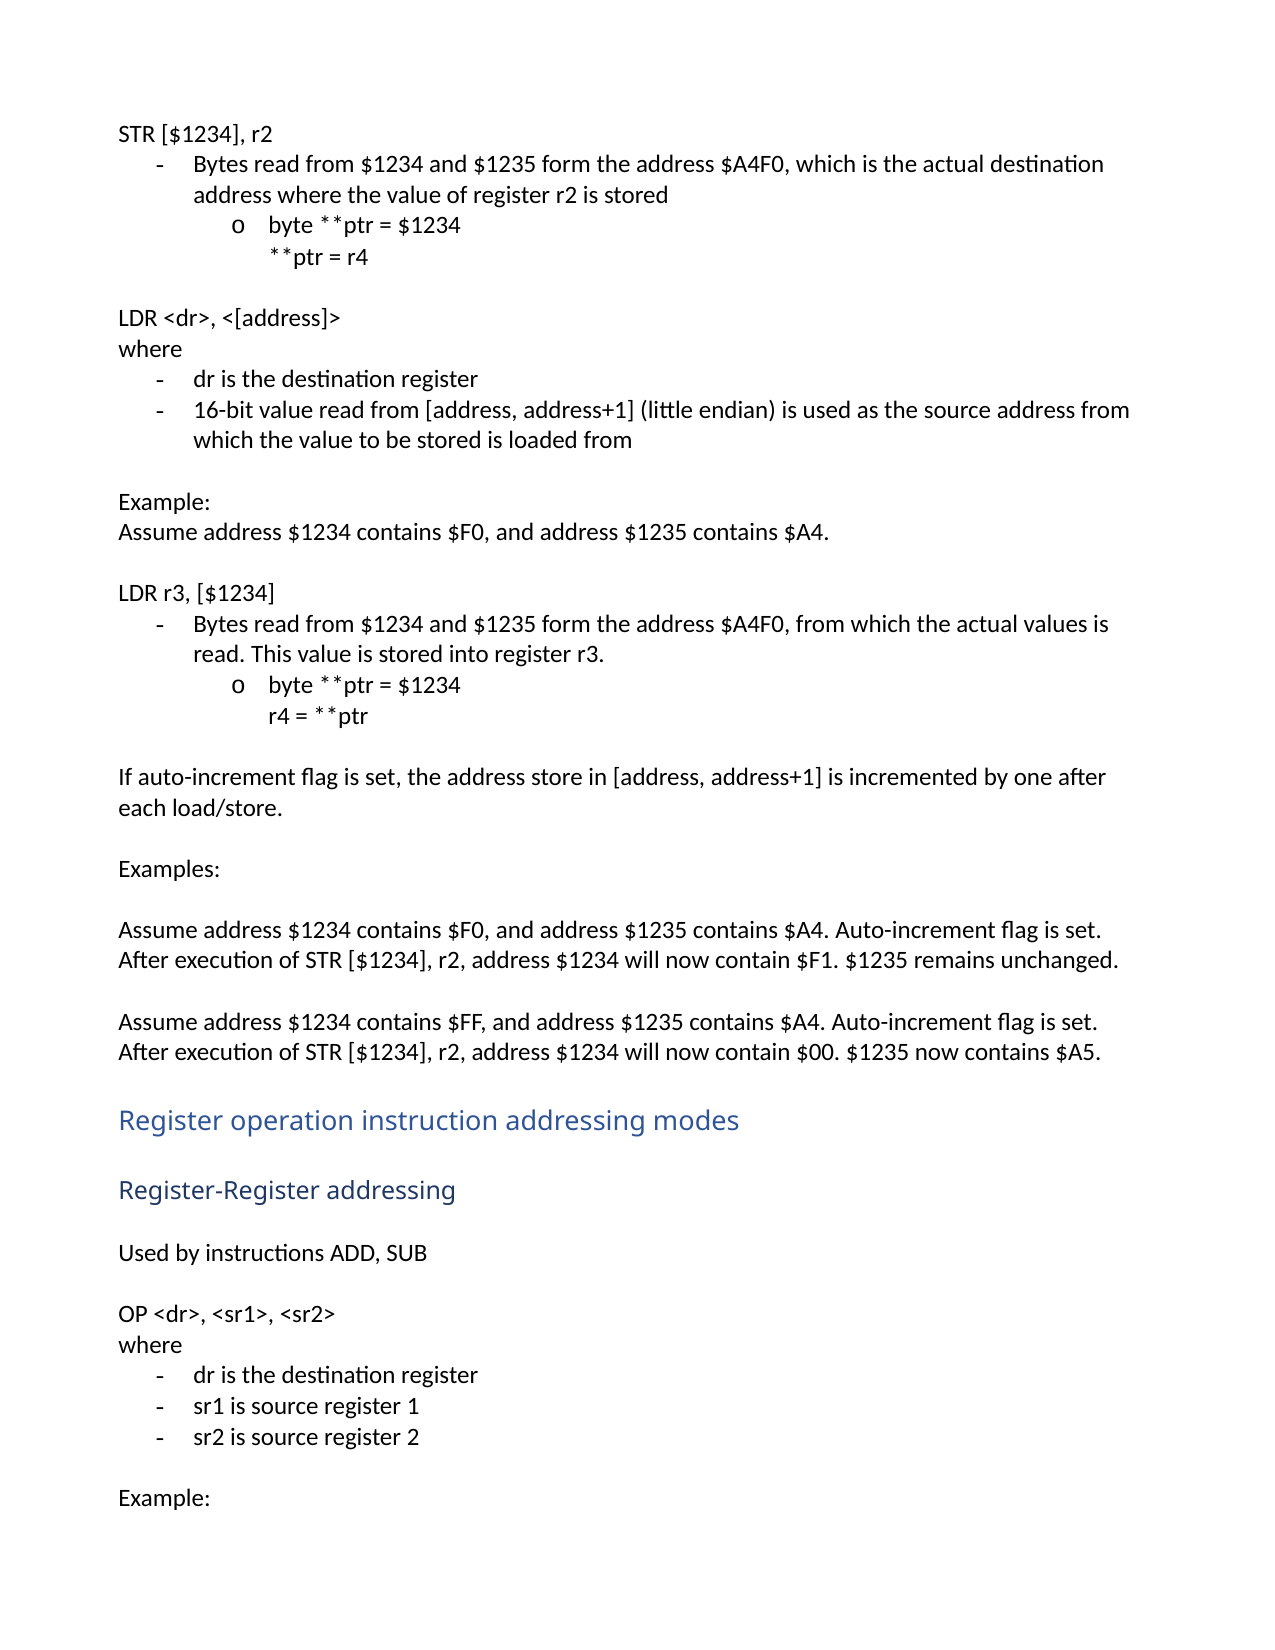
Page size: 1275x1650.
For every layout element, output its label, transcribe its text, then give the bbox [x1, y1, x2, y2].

list byte **ptr = $1234 r4 = **ptr [231, 669, 1157, 731]
subtitle Register operation instruction addressing modes [118, 1101, 1157, 1138]
text After execution of STR [$1234], r2, address $1234 will now contain $F1. $1235 remains unchanged. [118, 945, 1157, 975]
text Assume address $1234 contains $FF, and address $1235 contains $A4. Auto-increment flag is set. [118, 1006, 1157, 1036]
text If auto-increment flag is set, the address store in [address, address+1] is incremented by one after each load/store. [118, 762, 1157, 823]
list 16-bit value read from [address, address+1] (little endian) is used as the source address from which the value to be stored is loaded from [156, 394, 1157, 455]
subtitle Register-Register addressing [118, 1173, 1157, 1207]
text LDR <dr>, <[address]> [118, 302, 1157, 333]
text LDR r3, [$1234] [118, 577, 1157, 608]
list dr is the destination register [156, 1360, 1157, 1390]
list sr1 is source register 1 [156, 1390, 1157, 1421]
list dr is the destination register [156, 363, 1157, 394]
list Bytes read from $1234 and $1235 form the address $A4F0, which is the actual destination address where the value of register r2 is stored [156, 149, 1157, 210]
text where [118, 333, 1157, 363]
text Example: [118, 1482, 1157, 1512]
list Bytes read from $1234 and $1235 form the address $A4F0, from which the actual values is read. This value is stored into register r3. [156, 608, 1157, 669]
text Assume address $1234 contains $F0, and address $1235 contains $A4. [118, 516, 1157, 547]
text where [118, 1329, 1157, 1360]
text STR [$1234], r2 [118, 118, 1157, 149]
text Assume address $1234 contains $F0, and address $1235 contains $A4. Auto-increment flag is set. [118, 914, 1157, 945]
text Examples: [118, 853, 1157, 884]
list byte **ptr = $1234 **ptr = r4 [231, 210, 1157, 272]
text Used by instructions ADD, SUB [118, 1238, 1157, 1268]
text After execution of STR [$1234], r2, address $1234 will now contain $00. $1235 now contains $A5. [118, 1036, 1157, 1067]
text Example: [118, 486, 1157, 516]
list sr2 is source register 2 [156, 1421, 1157, 1451]
text OP <dr>, <sr1>, <sr2> [118, 1299, 1157, 1329]
